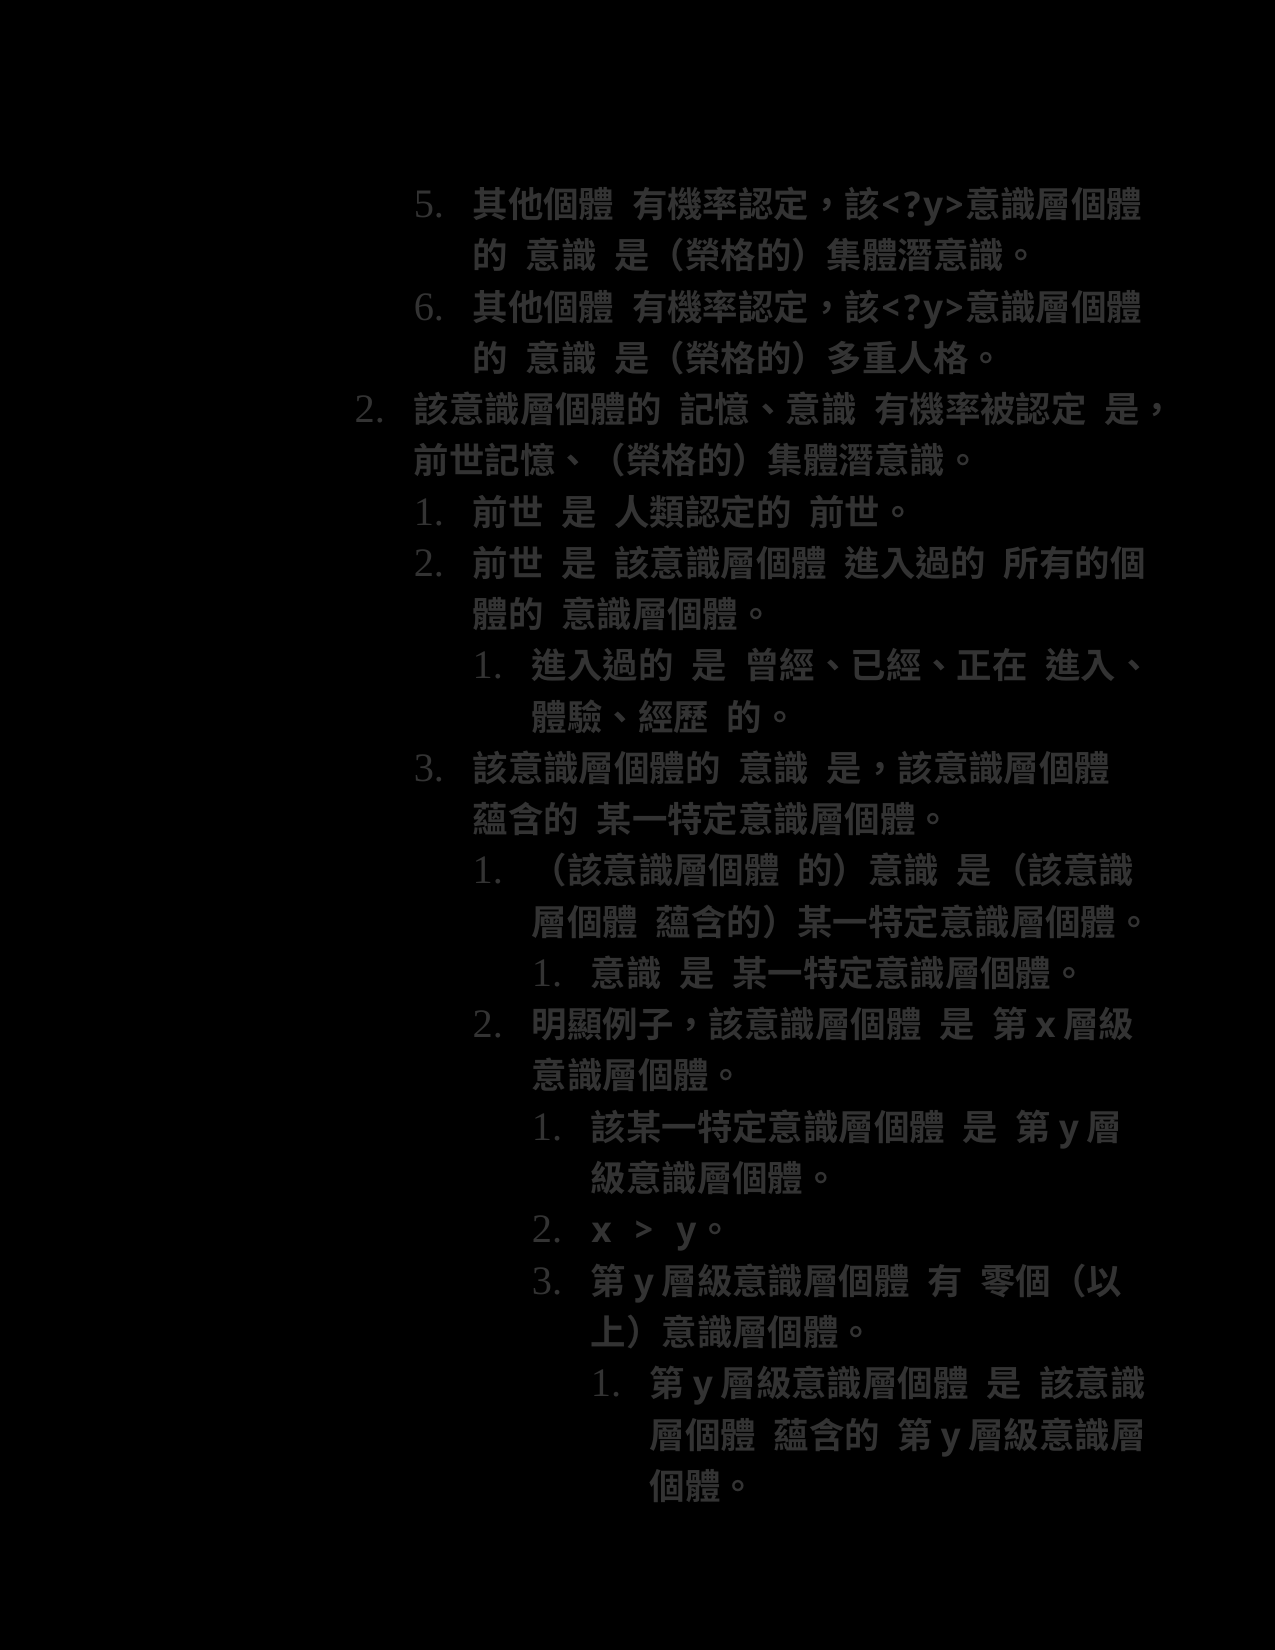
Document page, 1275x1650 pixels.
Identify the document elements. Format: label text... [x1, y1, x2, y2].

list x > y。 [532, 1202, 1157, 1253]
list 其他個體 有機率認定，該<?y>意識層個體的 意識 是（榮格的）多重人格。 [413, 279, 1157, 382]
list 意識 是 某一特定意識層個體。 [532, 945, 1157, 997]
list 該意識層個體的 意識 是，該意識層個體 蘊含的 某一特定意識層個體。 [413, 740, 1157, 843]
list 其他個體 有機率認定，該<?y>意識層個體的 意識 是（榮格的）集體潛意識。 [413, 176, 1157, 279]
list 前世 是 該意識層個體 進入過的 所有的個體的 意識層個體。 [413, 535, 1157, 638]
list 明顯例子，該意識層個體 是 第x層級意識層個體。 [472, 997, 1157, 1099]
list 該意識層個體的 記憶、意識 有機率被認定 是，前世記憶、（榮格的）集體潛意識。 [354, 382, 1157, 484]
list 該某一特定意識層個體 是 第y層級意識層個體。 [532, 1099, 1157, 1202]
list 前世 是 人類認定的 前世。 [413, 484, 1157, 535]
list （該意識層個體 的）意識 是（該意識層個體 蘊含的）某一特定意識層個體。 [472, 843, 1157, 945]
list 進入過的 是 曾經、已經、正在 進入、體驗、經歷 的。 [472, 638, 1157, 740]
list 第y層級意識層個體 是 該意識層個體 蘊含的 第y層級意識層個體。 [591, 1356, 1157, 1510]
list 第y層級意識層個體 有 零個（以上）意識層個體。 [532, 1253, 1157, 1356]
